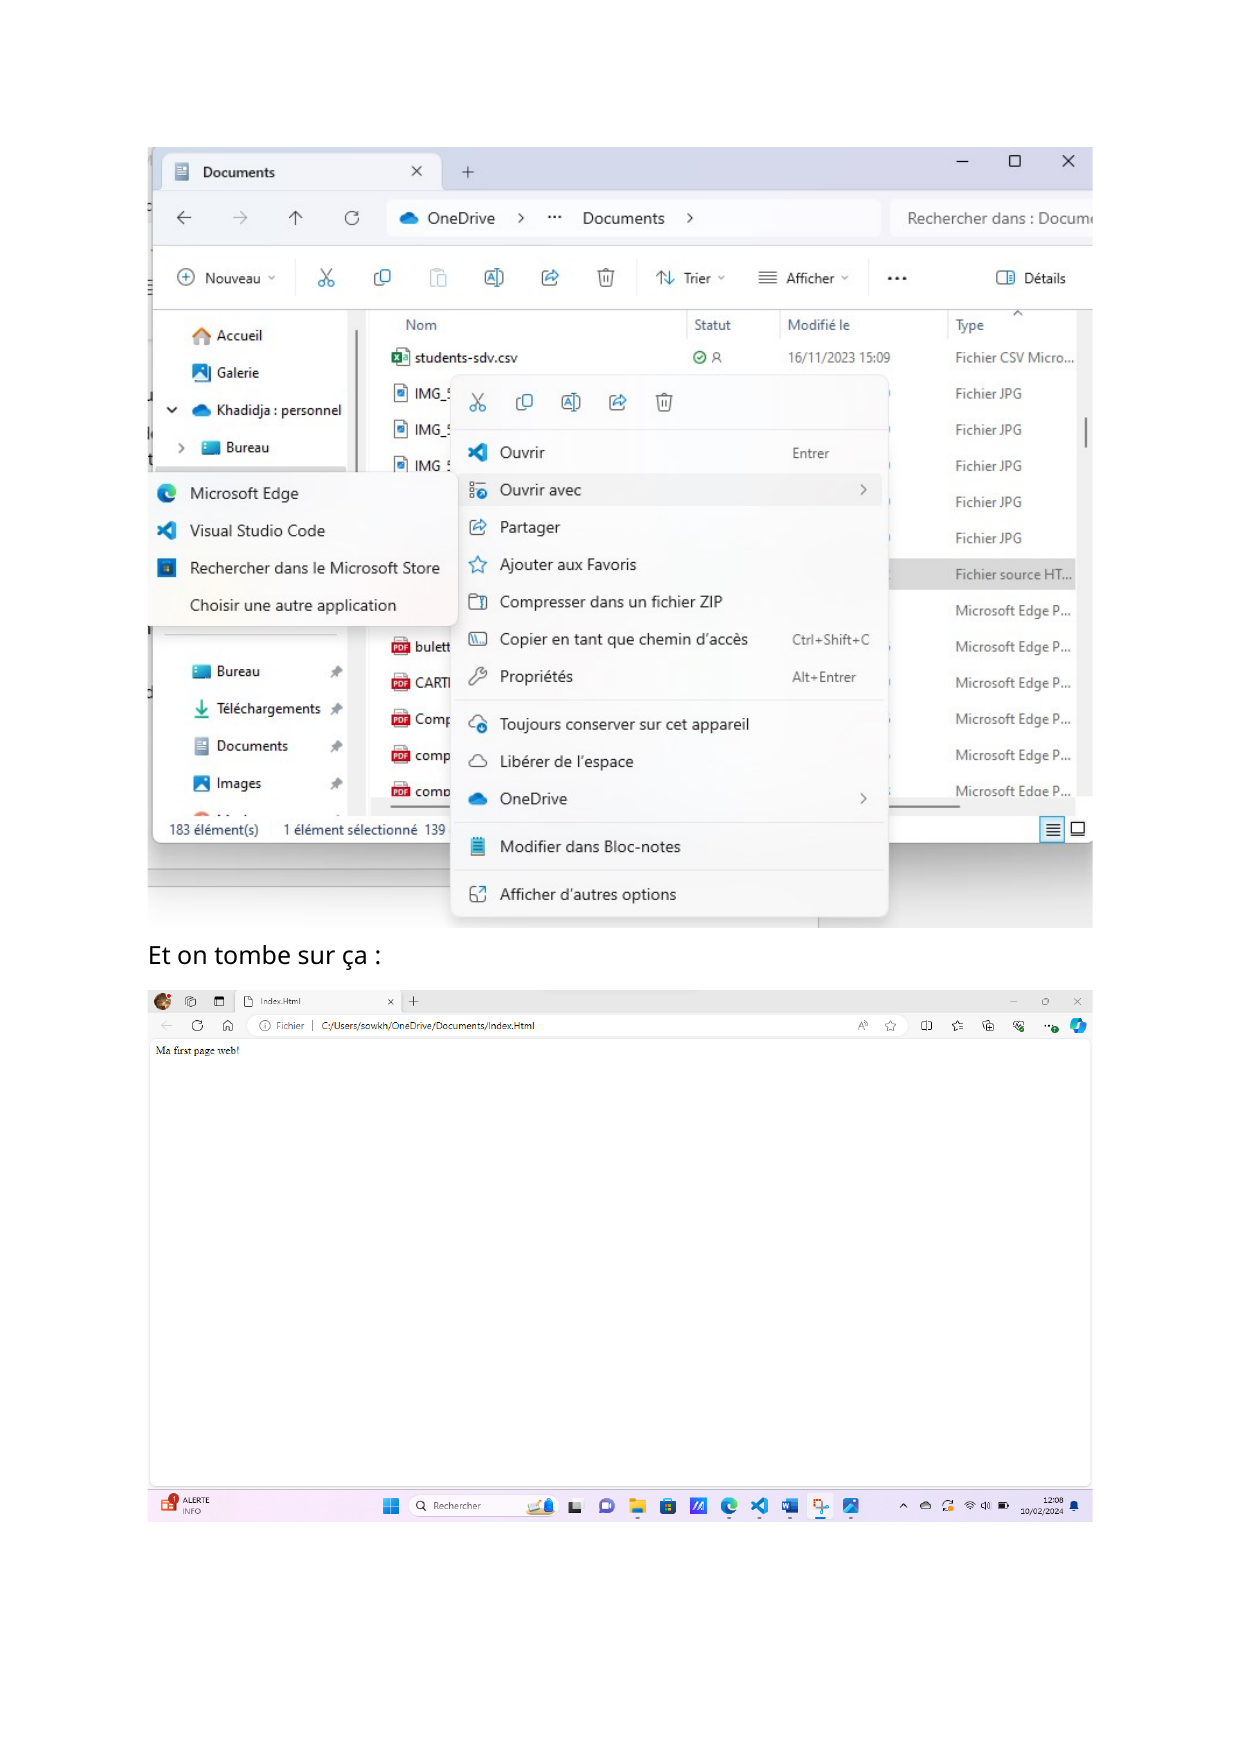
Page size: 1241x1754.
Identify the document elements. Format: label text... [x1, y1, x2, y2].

text Et on tombe sur ça : [148, 938, 1093, 972]
